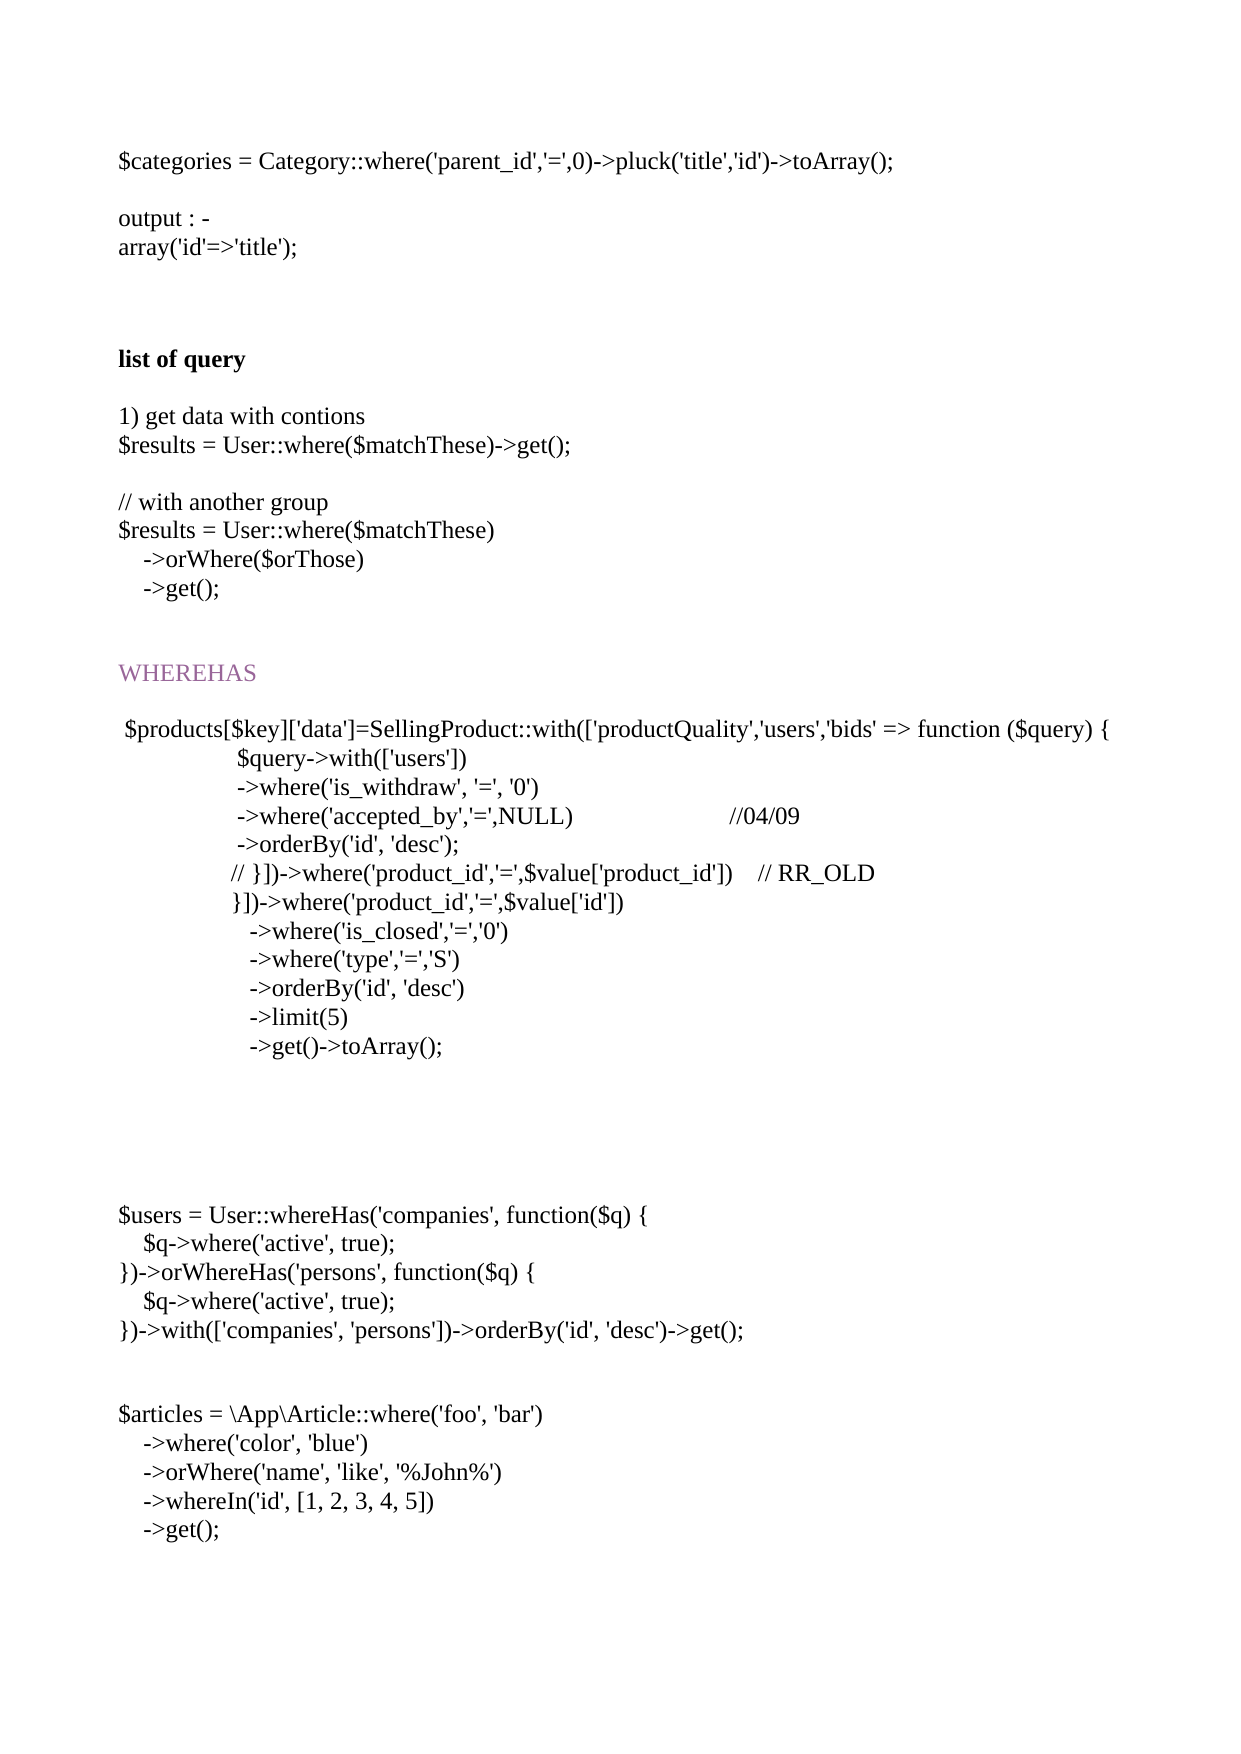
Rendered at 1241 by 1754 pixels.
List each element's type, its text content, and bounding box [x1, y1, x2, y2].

text $categories = Category::where('parent_id','=',0)->pluck('title','id')->toArray(); [118, 146, 1122, 175]
text ->get(); [118, 573, 1122, 602]
text })->with(['companies', 'persons'])->orderBy('id', 'desc')->get(); [118, 1315, 1122, 1343]
text output : - [118, 203, 1122, 232]
text ->limit(5) [118, 1002, 1122, 1031]
text $users = User::whereHas('companies', function($q) { [118, 1200, 1122, 1228]
text }])->where('product_id','=',$value['id']) [118, 887, 1122, 916]
text ->where('type','=','S') [118, 944, 1122, 973]
text 1) get data with contions [118, 401, 1122, 430]
text $q->where('active', true); [118, 1286, 1122, 1315]
text $query->with(['users']) [118, 743, 1122, 772]
text ->orderBy('id', 'desc'); [118, 829, 1122, 858]
text $results = User::where($matchThese) [118, 516, 1122, 544]
text ->get()->toArray(); [118, 1031, 1122, 1059]
text $results = User::where($matchThese)->get(); [118, 430, 1122, 459]
text ->where('is_withdraw', '=', '0') [118, 772, 1122, 801]
text list of query [118, 344, 1122, 373]
text // }])->where('product_id','=',$value['product_id']) // RR_OLD [118, 858, 1122, 887]
text ->whereIn('id', [1, 2, 3, 4, 5]) [118, 1486, 1122, 1514]
text $articles = \App\Article::where('foo', 'bar') [118, 1399, 1122, 1428]
text ->where('accepted_by','=',NULL) //04/09 [118, 801, 1122, 829]
text })->orWhereHas('persons', function($q) { [118, 1257, 1122, 1286]
text ->get(); [118, 1514, 1122, 1543]
text ->orWhere($orThose) [118, 544, 1122, 573]
text $q->where('active', true); [118, 1228, 1122, 1257]
text ->where('color', 'blue') [118, 1428, 1122, 1457]
text ->where('is_closed','=','0') [118, 916, 1122, 944]
text ->orderBy('id', 'desc') [118, 973, 1122, 1002]
text // with another group [118, 487, 1122, 516]
text $products[$key]['data']=SellingProduct::with(['productQuality','users','bids' => function ($query) { [118, 714, 1122, 743]
text WHEREHAS [118, 658, 1122, 687]
text ->orWhere('name', 'like', '%John%') [118, 1457, 1122, 1486]
text array('id'=>'title'); [118, 232, 1122, 260]
